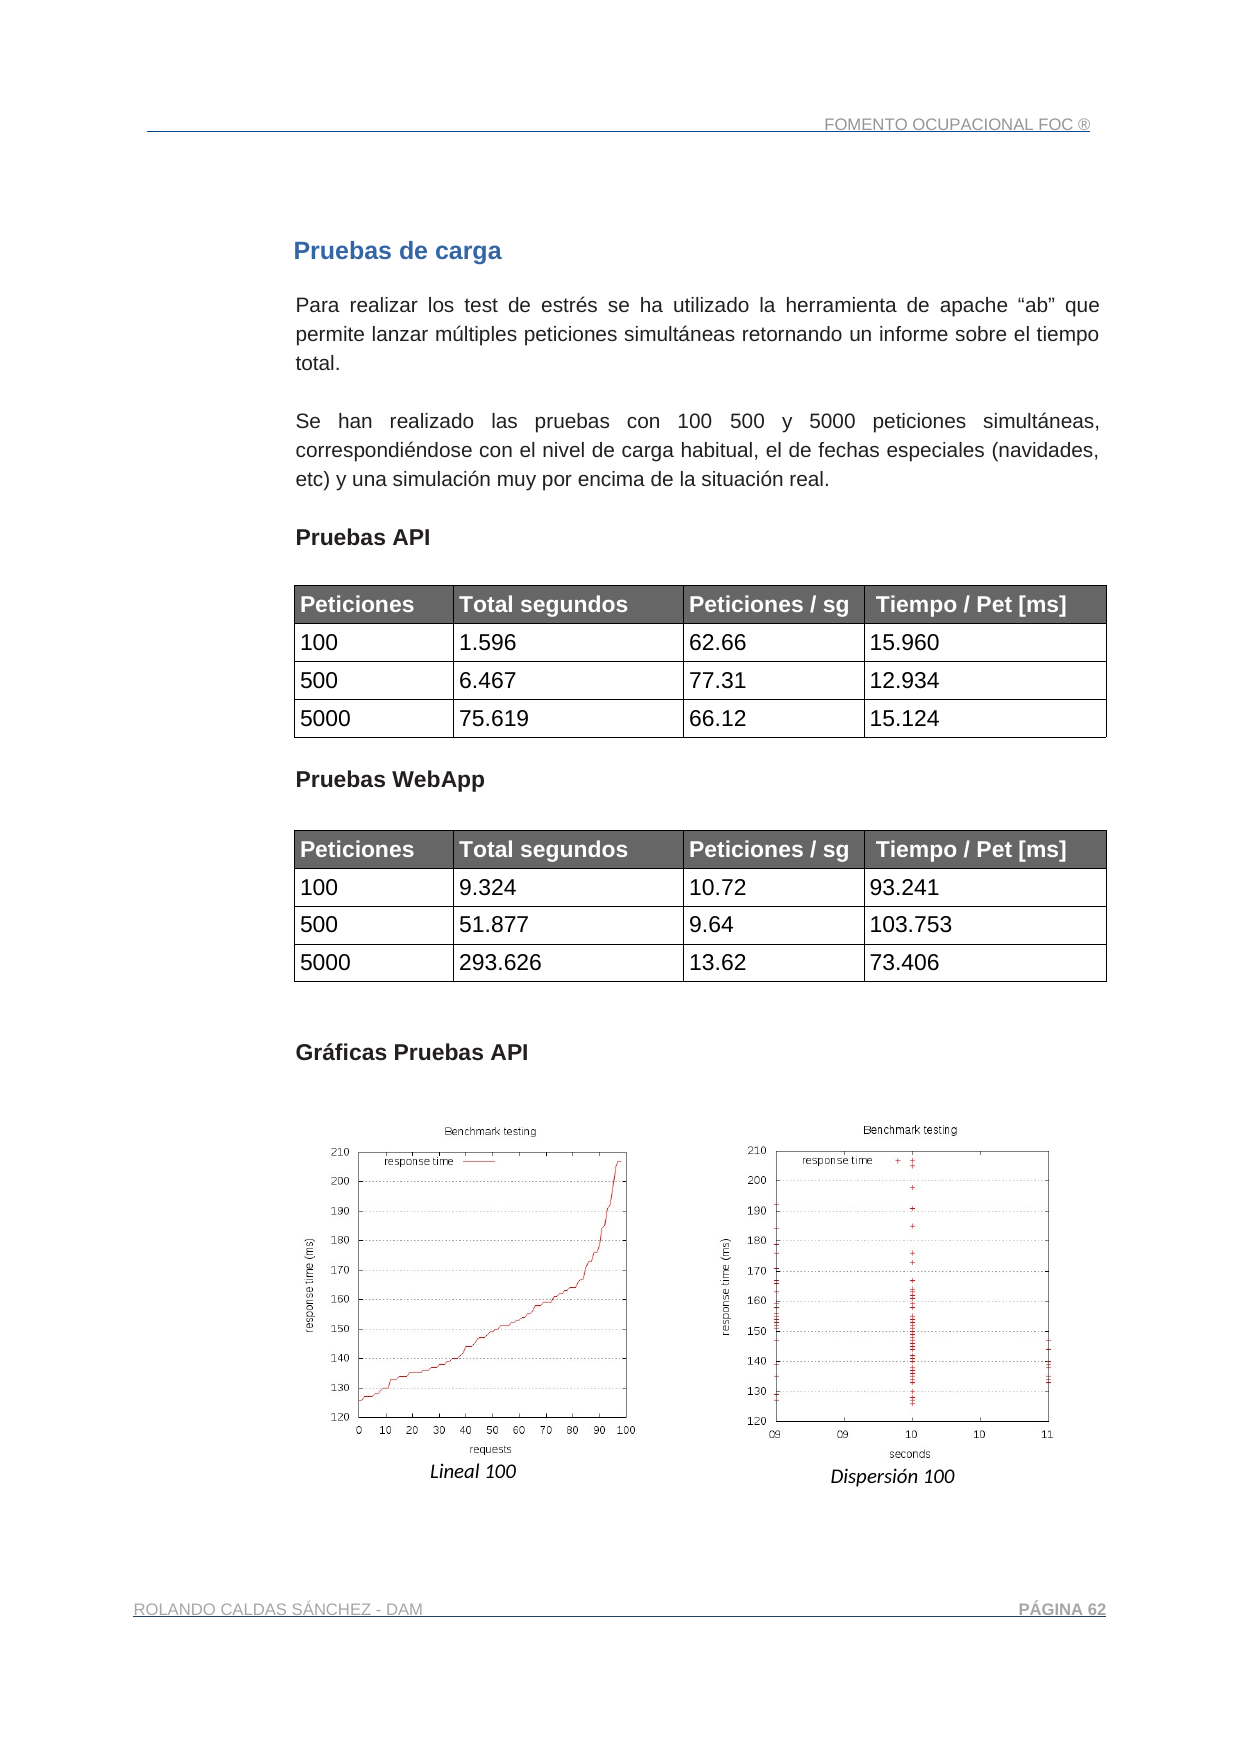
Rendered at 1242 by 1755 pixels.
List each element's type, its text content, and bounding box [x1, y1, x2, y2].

table_cell 93.241 [865, 869, 1106, 906]
text Lineal 100 [295, 1113, 652, 1484]
table_cell 51.877 [454, 907, 683, 943]
table_cell 100 [295, 869, 453, 906]
table_cell 1.596 [454, 624, 683, 661]
table_cell 293.626 [454, 945, 683, 981]
table_cell 5000 [295, 700, 453, 737]
table_cell 75.619 [454, 700, 683, 737]
table_cell 13.62 [684, 945, 864, 981]
table_cell 103.753 [865, 907, 1106, 943]
table_header Total segundos [454, 586, 683, 623]
table_header Peticiones / sg [684, 586, 864, 623]
table_cell 12.934 [865, 662, 1106, 699]
table_cell 73.406 [865, 945, 1106, 981]
picture [300, 1112, 647, 1459]
table_cell 9.324 [454, 869, 683, 906]
table_cell 15.124 [865, 700, 1106, 737]
table_cell 6.467 [454, 662, 683, 699]
table_cell 15.960 [865, 624, 1106, 661]
text Gráficas Pruebas API [295, 1039, 1101, 1066]
text Pruebas de carga [218, 236, 1109, 264]
text Para realizar los test de estrés se ha utilizado la herramienta de apache “ab” que permite lanzar múltiples peticiones simultáneas retornando un informe sobre el tiempo total. [295, 293, 1101, 374]
table_header Peticiones [295, 831, 453, 868]
table_cell 10.72 [684, 869, 864, 906]
table_cell 66.12 [684, 700, 864, 737]
text Pruebas API [295, 524, 1101, 551]
text Se han realizado las pruebas con 100 500 y 5000 peticiones simultáneas, correspondiéndose con el nivel de carga habitual, el de fechas especiales (navidades, etc) y una simulación muy por encima de la situación real. [295, 408, 1101, 490]
text Dispersión 100 [710, 1111, 1077, 1489]
table_cell 5000 [295, 945, 453, 981]
table_cell 77.31 [684, 662, 864, 699]
table_cell 9.64 [684, 907, 864, 943]
table_cell 500 [295, 662, 453, 699]
table_header Peticiones [295, 586, 453, 623]
table_header Total segundos [454, 831, 683, 868]
table_header Tiempo / Pet [ms] [865, 586, 1106, 623]
table_cell 500 [295, 907, 453, 943]
table_header Peticiones / sg [684, 831, 864, 868]
text Pruebas WebApp [295, 766, 1101, 792]
picture [717, 1110, 1070, 1464]
table_cell 62.66 [684, 624, 864, 661]
table_cell 100 [295, 624, 453, 661]
table_header Tiempo / Pet [ms] [865, 831, 1106, 868]
